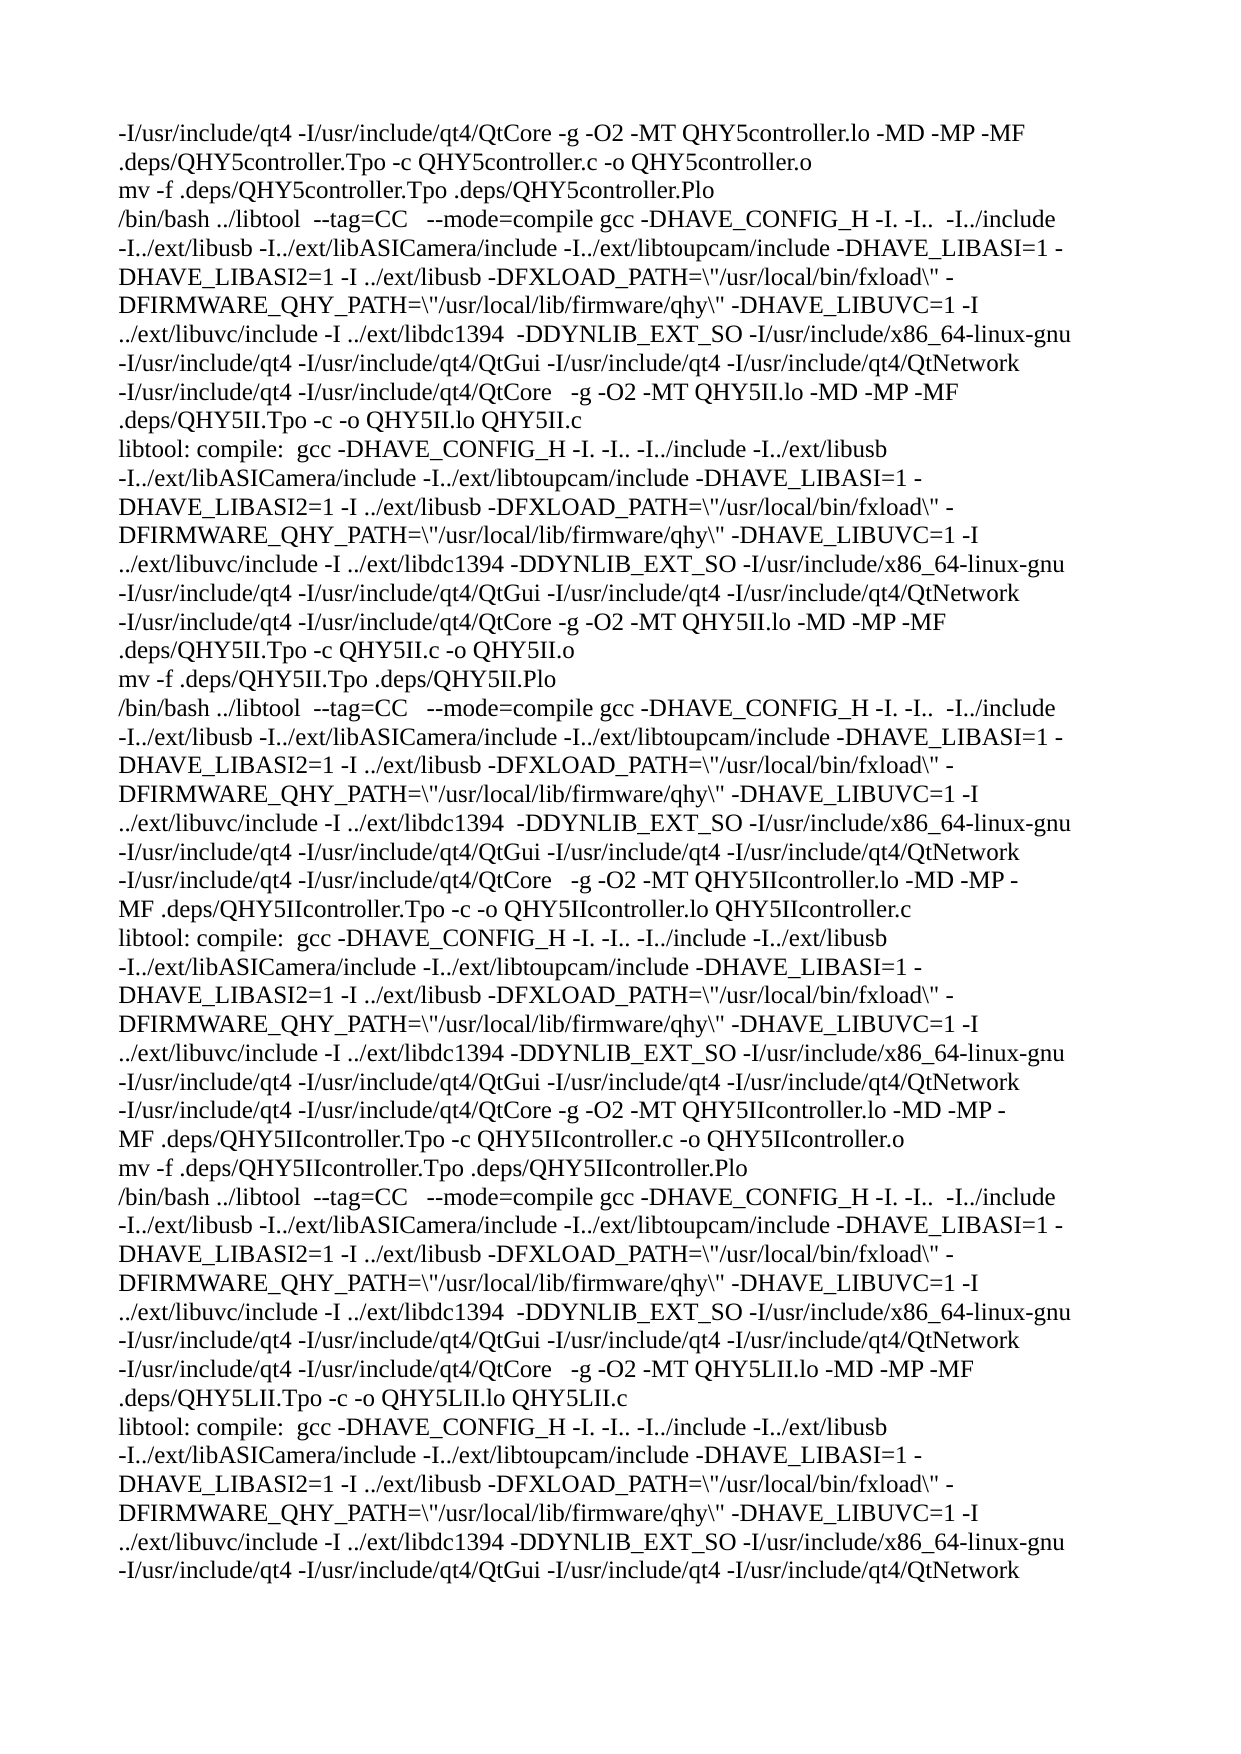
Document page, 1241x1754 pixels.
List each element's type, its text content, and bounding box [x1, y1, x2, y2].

text /bin/bash ../libtool --tag=CC --mode=compile gcc -DHAVE_CONFIG_H -I. -I.. -I../include -I../ext/libusb -I../ext/libASICamera/include -I../ext/libtoupcam/include -DHAVE_LIBASI=1 -DHAVE_LIBASI2=1 -I ../ext/libusb -DFXLOAD_PATH=\"/usr/local/bin/fxload\" -DFIRMWARE_QHY_PATH=\"/usr/local/lib/firmware/qhy\" -DHAVE_LIBUVC=1 -I ../ext/libuvc/include -I ../ext/libdc1394 -DDYNLIB_EXT_SO -I/usr/include/x86_64-linux-gnu -I/usr/include/qt4 -I/usr/include/qt4/QtGui -I/usr/include/qt4 -I/usr/include/qt4/QtNetwork -I/usr/include/qt4 -I/usr/include/qt4/QtCore -g -O2 -MT QHY5II.lo -MD -MP -MF .deps/QHY5II.Tpo -c -o QHY5II.lo QHY5II.c [118, 204, 1122, 434]
text /bin/bash ../libtool --tag=CC --mode=compile gcc -DHAVE_CONFIG_H -I. -I.. -I../include -I../ext/libusb -I../ext/libASICamera/include -I../ext/libtoupcam/include -DHAVE_LIBASI=1 -DHAVE_LIBASI2=1 -I ../ext/libusb -DFXLOAD_PATH=\"/usr/local/bin/fxload\" -DFIRMWARE_QHY_PATH=\"/usr/local/lib/firmware/qhy\" -DHAVE_LIBUVC=1 -I ../ext/libuvc/include -I ../ext/libdc1394 -DDYNLIB_EXT_SO -I/usr/include/x86_64-linux-gnu -I/usr/include/qt4 -I/usr/include/qt4/QtGui -I/usr/include/qt4 -I/usr/include/qt4/QtNetwork -I/usr/include/qt4 -I/usr/include/qt4/QtCore -g -O2 -MT QHY5IIcontroller.lo -MD -MP -MF .deps/QHY5IIcontroller.Tpo -c -o QHY5IIcontroller.lo QHY5IIcontroller.c [118, 693, 1122, 923]
text mv -f .deps/QHY5controller.Tpo .deps/QHY5controller.Plo [118, 176, 1122, 204]
text mv -f .deps/QHY5IIcontroller.Tpo .deps/QHY5IIcontroller.Plo [118, 1153, 1122, 1182]
text libtool: compile: gcc -DHAVE_CONFIG_H -I. -I.. -I../include -I../ext/libusb -I../ext/libASICamera/include -I../ext/libtoupcam/include -DHAVE_LIBASI=1 -DHAVE_LIBASI2=1 -I ../ext/libusb -DFXLOAD_PATH=\"/usr/local/bin/fxload\" -DFIRMWARE_QHY_PATH=\"/usr/local/lib/firmware/qhy\" -DHAVE_LIBUVC=1 -I ../ext/libuvc/include -I ../ext/libdc1394 -DDYNLIB_EXT_SO -I/usr/include/x86_64-linux-gnu -I/usr/include/qt4 -I/usr/include/qt4/QtGui -I/usr/include/qt4 -I/usr/include/qt4/QtNetwork [118, 1412, 1122, 1584]
text libtool: compile: gcc -DHAVE_CONFIG_H -I. -I.. -I../include -I../ext/libusb -I../ext/libASICamera/include -I../ext/libtoupcam/include -DHAVE_LIBASI=1 -DHAVE_LIBASI2=1 -I ../ext/libusb -DFXLOAD_PATH=\"/usr/local/bin/fxload\" -DFIRMWARE_QHY_PATH=\"/usr/local/lib/firmware/qhy\" -DHAVE_LIBUVC=1 -I ../ext/libuvc/include -I ../ext/libdc1394 -DDYNLIB_EXT_SO -I/usr/include/x86_64-linux-gnu -I/usr/include/qt4 -I/usr/include/qt4/QtGui -I/usr/include/qt4 -I/usr/include/qt4/QtNetwork -I/usr/include/qt4 -I/usr/include/qt4/QtCore -g -O2 -MT QHY5IIcontroller.lo -MD -MP -MF .deps/QHY5IIcontroller.Tpo -c QHY5IIcontroller.c -o QHY5IIcontroller.o [118, 923, 1122, 1153]
text libtool: compile: gcc -DHAVE_CONFIG_H -I. -I.. -I../include -I../ext/libusb -I../ext/libASICamera/include -I../ext/libtoupcam/include -DHAVE_LIBASI=1 -DHAVE_LIBASI2=1 -I ../ext/libusb -DFXLOAD_PATH=\"/usr/local/bin/fxload\" -DFIRMWARE_QHY_PATH=\"/usr/local/lib/firmware/qhy\" -DHAVE_LIBUVC=1 -I ../ext/libuvc/include -I ../ext/libdc1394 -DDYNLIB_EXT_SO -I/usr/include/x86_64-linux-gnu -I/usr/include/qt4 -I/usr/include/qt4/QtGui -I/usr/include/qt4 -I/usr/include/qt4/QtNetwork -I/usr/include/qt4 -I/usr/include/qt4/QtCore -g -O2 -MT QHY5II.lo -MD -MP -MF .deps/QHY5II.Tpo -c QHY5II.c -o QHY5II.o [118, 434, 1122, 664]
text mv -f .deps/QHY5II.Tpo .deps/QHY5II.Plo [118, 664, 1122, 693]
text /bin/bash ../libtool --tag=CC --mode=compile gcc -DHAVE_CONFIG_H -I. -I.. -I../include -I../ext/libusb -I../ext/libASICamera/include -I../ext/libtoupcam/include -DHAVE_LIBASI=1 -DHAVE_LIBASI2=1 -I ../ext/libusb -DFXLOAD_PATH=\"/usr/local/bin/fxload\" -DFIRMWARE_QHY_PATH=\"/usr/local/lib/firmware/qhy\" -DHAVE_LIBUVC=1 -I ../ext/libuvc/include -I ../ext/libdc1394 -DDYNLIB_EXT_SO -I/usr/include/x86_64-linux-gnu -I/usr/include/qt4 -I/usr/include/qt4/QtGui -I/usr/include/qt4 -I/usr/include/qt4/QtNetwork -I/usr/include/qt4 -I/usr/include/qt4/QtCore -g -O2 -MT QHY5LII.lo -MD -MP -MF .deps/QHY5LII.Tpo -c -o QHY5LII.lo QHY5LII.c [118, 1182, 1122, 1412]
text -I/usr/include/qt4 -I/usr/include/qt4/QtCore -g -O2 -MT QHY5controller.lo -MD -MP -MF .deps/QHY5controller.Tpo -c QHY5controller.c -o QHY5controller.o [118, 118, 1122, 176]
